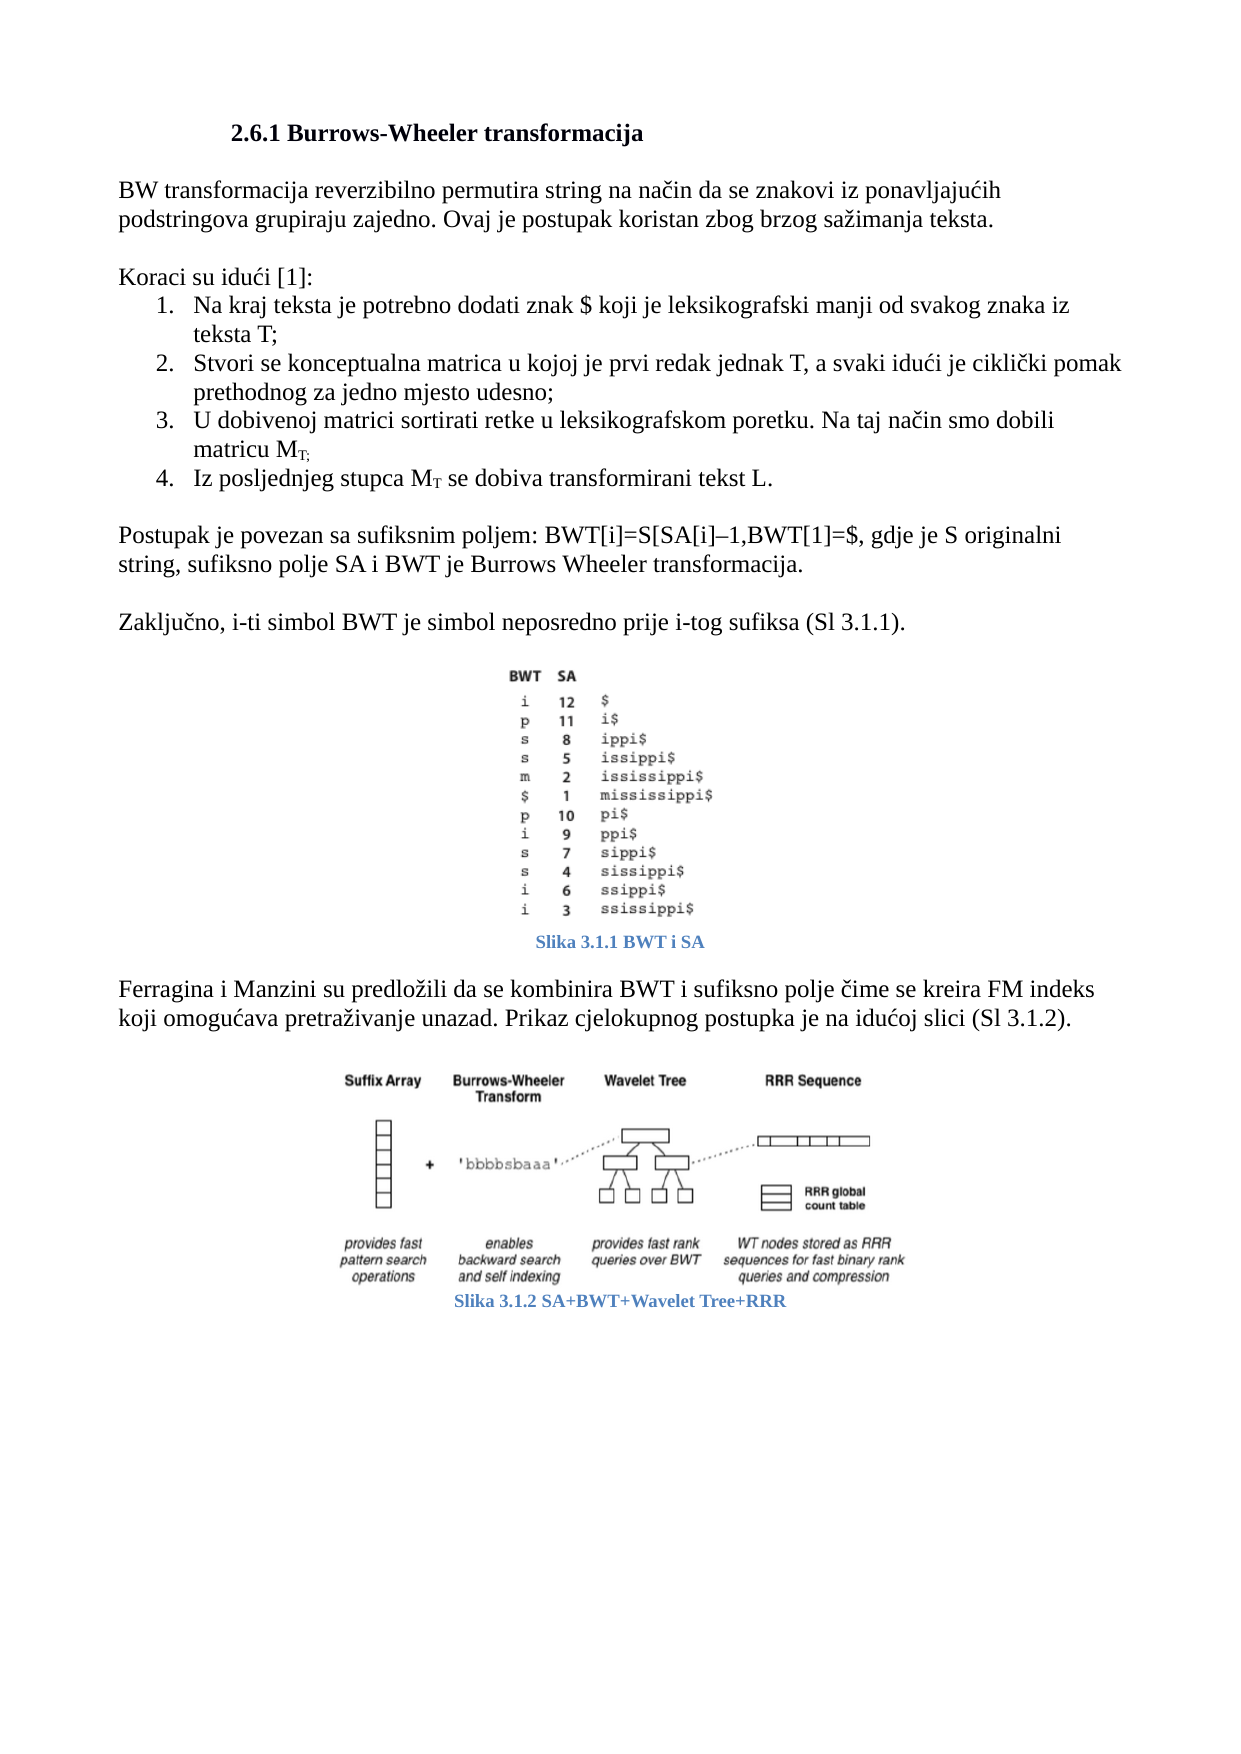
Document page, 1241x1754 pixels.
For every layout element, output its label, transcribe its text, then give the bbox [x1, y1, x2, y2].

list U dobivenoj matrici sortirati retke u leksikografskom poretku. Na taj način smo dobili matricu MT; [156, 406, 1122, 463]
list Iz posljednjeg stupca MT se dobiva transformirani tekst L. [156, 463, 1122, 492]
list Na kraj teksta je potrebno dodati znak $ koji je leksikografski manji od svakog znaka iz teksta T; [156, 291, 1122, 348]
list Stvori se konceptualna matrica u kojoj je prvi redak jednak T, a svaki idući je ciklički pomak prethodnog za jedno mjesto udesno; [156, 348, 1122, 406]
text Slika 3.1.2 SA+BWT+Wavelet Tree+RRR [118, 1061, 1122, 1312]
text Ferragina i Manzini su predložili da se kombinira BWT i sufiksno polje čime se kreira FM indeks koji omogućava pretraživanje unazad. Prikaz cjelokupnog postupka je na idućoj slici (Sl 3.1.2). [118, 974, 1122, 1032]
text Koraci su idući [1]: [118, 262, 1122, 291]
text Zaključno, i-ti simbol BWT je simbol neposredno prije i-tog sufiksa (Sl 3.1.1). [118, 607, 1122, 636]
text BW transformacija reverzibilno permutira string na način da se znakovi iz ponavljajućih podstringova grupiraju zajedno. Ovaj je postupak koristan zbog brzog sažimanja teksta. [118, 176, 1122, 233]
list 2.6.1 Burrows-Wheeler transformacija [193, 118, 1122, 147]
picture [332, 1060, 908, 1291]
picture [496, 664, 744, 932]
text Postupak je povezan sa sufiksnim poljem: BWT[i]=S[SA[i]–1,BWT[1]=$, gdje je S originalni string, sufiksno polje SA i BWT je Burrows Wheeler transformacija. [118, 521, 1122, 578]
text Slika 3.1.1 BWT i SA [118, 931, 1122, 953]
